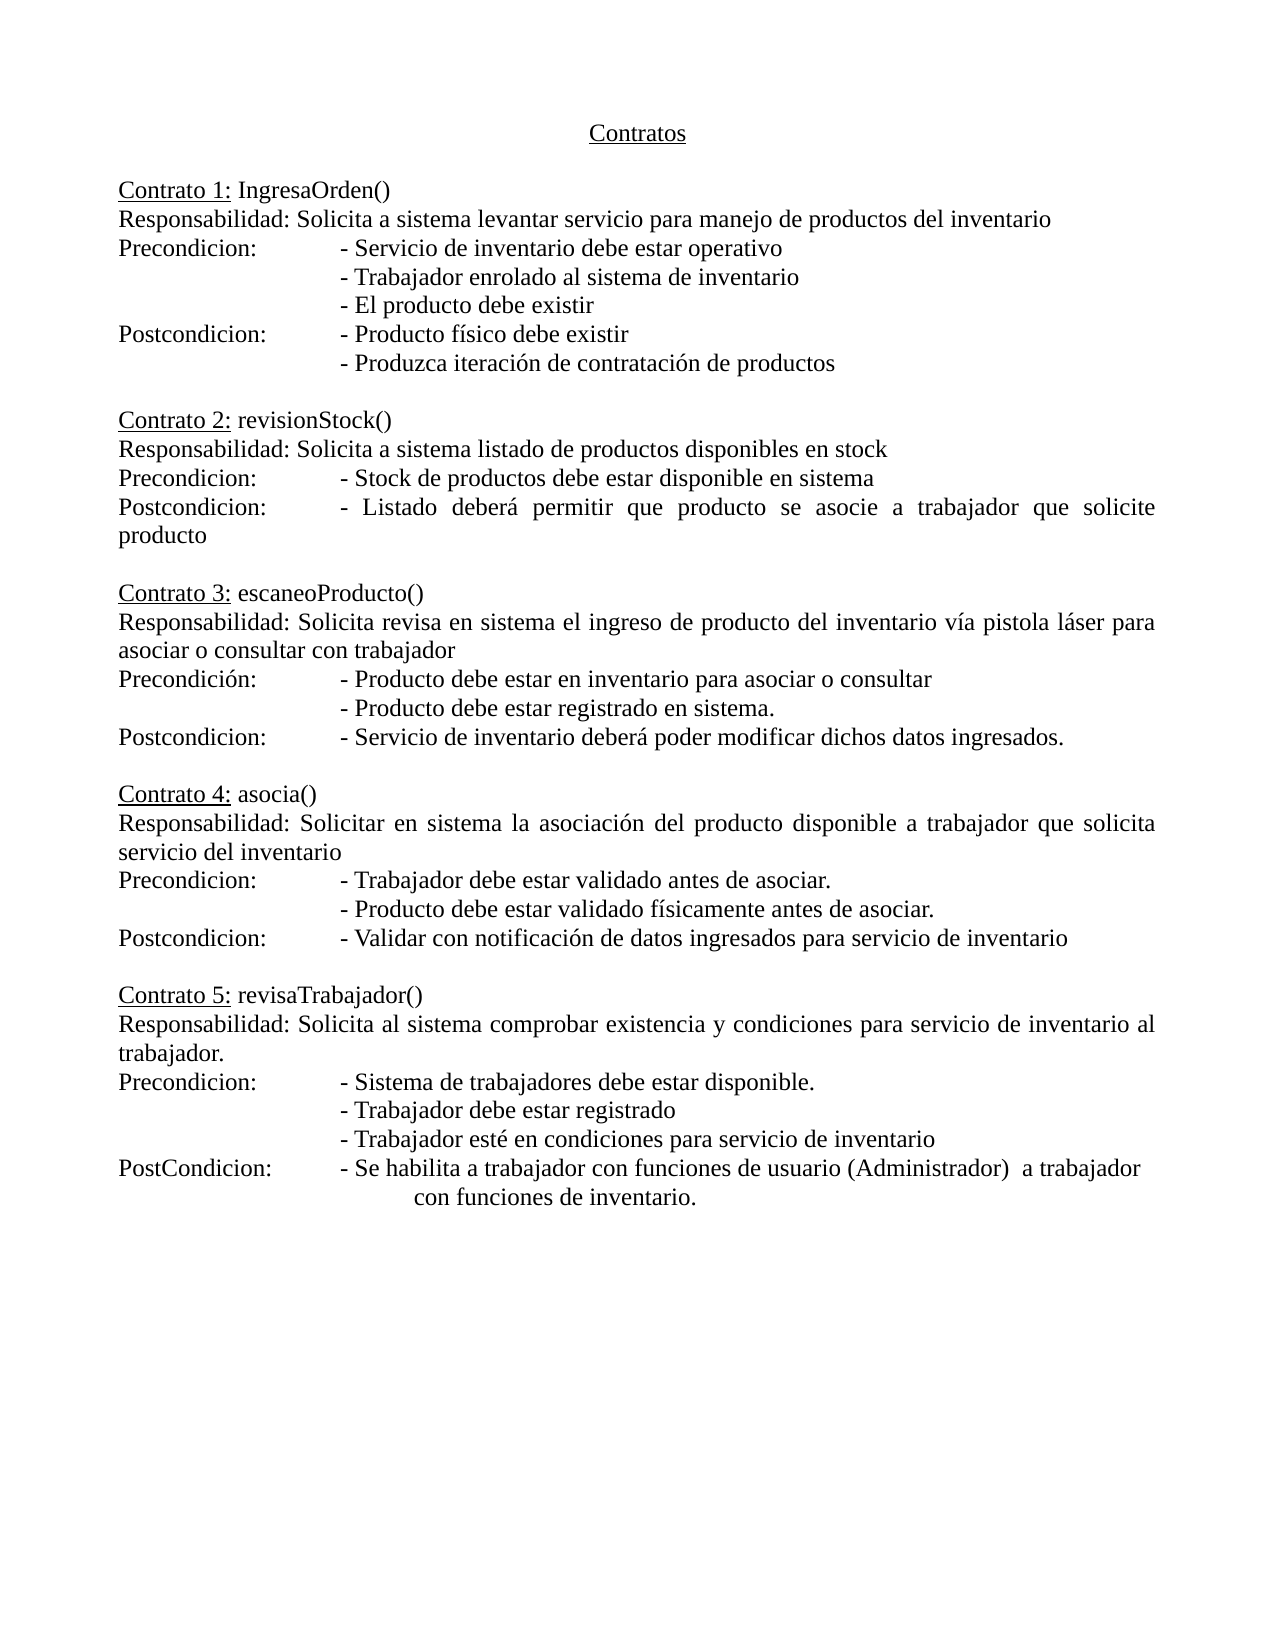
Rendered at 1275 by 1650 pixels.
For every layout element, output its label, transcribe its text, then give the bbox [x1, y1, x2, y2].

text - Trabajador enrolado al sistema de inventario [118, 262, 1157, 291]
text Postcondicion: - Listado deberá permitir que producto se asocie a trabajador que solicite producto [118, 492, 1157, 549]
text Contrato 1: IngresaOrden() [118, 176, 1157, 204]
text Responsabilidad: Solicita a sistema levantar servicio para manejo de productos del inventario [118, 204, 1157, 233]
text - Trabajador esté en condiciones para servicio de inventario [118, 1124, 1157, 1153]
text Postcondicion: - Validar con notificación de datos ingresados para servicio de inventario [118, 923, 1157, 952]
text - Producto debe estar registrado en sistema. [118, 693, 1157, 722]
text - Produzca iteración de contratación de productos [118, 348, 1157, 377]
text Precondicion: - Stock de productos debe estar disponible en sistema [118, 463, 1157, 492]
text Contrato 2: revisionStock() [118, 406, 1157, 434]
text Responsabilidad: Solicita al sistema comprobar existencia y condiciones para servicio de inventario al trabajador. [118, 1009, 1157, 1067]
text Responsabilidad: Solicita a sistema listado de productos disponibles en stock [118, 434, 1157, 463]
text - Trabajador debe estar registrado [118, 1096, 1157, 1124]
text Precondición: - Producto debe estar en inventario para asociar o consultar [118, 664, 1157, 693]
text PostCondicion: - Se habilita a trabajador con funciones de usuario (Administrador) a trabajador con funciones de inventario. [118, 1153, 1157, 1211]
text Contrato 3: escaneoProducto() [118, 578, 1157, 607]
text Postcondicion: - Servicio de inventario deberá poder modificar dichos datos ingresados. [118, 722, 1157, 751]
text Responsabilidad: Solicita revisa en sistema el ingreso de producto del inventario vía pistola láser para asociar o consultar con trabajador [118, 607, 1157, 664]
text Contrato 4: asocia() [118, 779, 1157, 808]
text Postcondicion: - Producto físico debe existir [118, 319, 1157, 348]
text Responsabilidad: Solicitar en sistema la asociación del producto disponible a trabajador que solicita servicio del inventario [118, 808, 1157, 866]
text Contratos [118, 118, 1157, 147]
text Contrato 5: revisaTrabajador() [118, 981, 1157, 1009]
text Precondicion: - Sistema de trabajadores debe estar disponible. [118, 1067, 1157, 1096]
text - El producto debe existir [118, 291, 1157, 319]
text Precondicion: - Trabajador debe estar validado antes de asociar. [118, 866, 1157, 894]
text - Producto debe estar validado físicamente antes de asociar. [118, 894, 1157, 923]
text Precondicion: - Servicio de inventario debe estar operativo [118, 233, 1157, 262]
